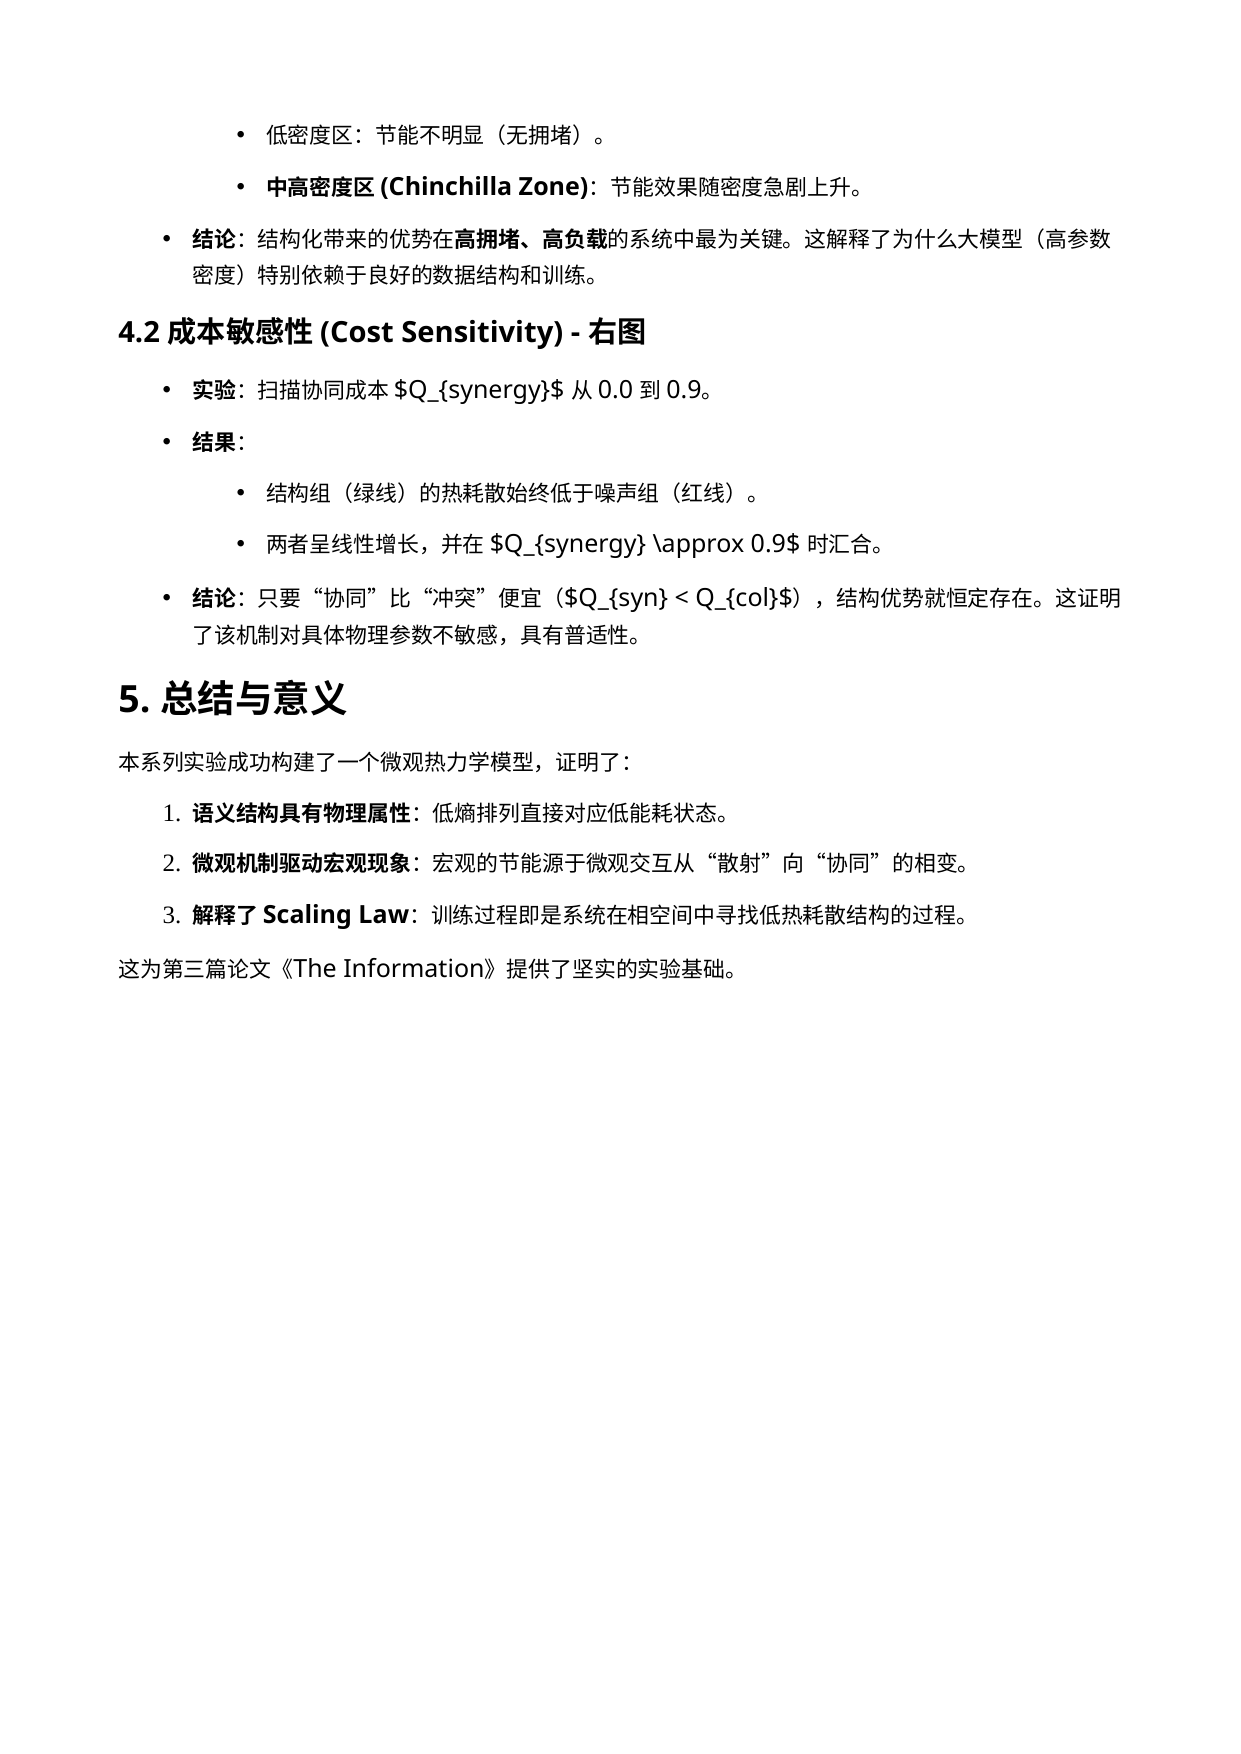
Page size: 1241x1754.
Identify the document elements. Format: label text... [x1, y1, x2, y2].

list 结论：结构化带来的优势在高拥堵、高负载的系统中最为关键。这解释了为什么大模型（高参数密度）特别依赖于良好的数据结构和训练。 [162, 222, 1122, 290]
list 两者呈线性增长，并在 $Q_{synergy} \approx 0.9$ 时汇合。 [236, 526, 1122, 560]
list 实验：扫描协同成本 $Q_{synergy}$ 从 0.0 到 0.9。 [162, 372, 1122, 406]
list 结构组（绿线）的热耗散始终低于噪声组（红线）。 [236, 476, 1122, 507]
text 这为第三篇论文《The Information》提供了坚实的实验基础。 [118, 950, 1122, 984]
text 本系列实验成功构建了一个微观热力学模型，证明了： [118, 745, 1122, 777]
list 解释了 Scaling Law：训练过程即是系统在相空间中寻找低热耗散结构的过程。 [162, 897, 1122, 931]
list 结果： [162, 425, 1122, 457]
subtitle 5. 总结与意义 [118, 668, 1122, 723]
list 结论：只要“协同”比“冲突”便宜（$Q_{syn} < Q_{col}$），结构优势就恒定存在。这证明了该机制对具体物理参数不敏感，具有普适性。 [162, 579, 1122, 649]
list 微观机制驱动宏观现象：宏观的节能源于微观交互从“散射”向“协同”的相变。 [162, 846, 1122, 878]
subtitle 4.2 成本敏感性 (Cost Sensitivity) - 右图 [118, 309, 1122, 351]
list 中高密度区 (Chinchilla Zone)：节能效果随密度急剧上升。 [236, 169, 1122, 203]
list 低密度区：节能不明显（无拥堵）。 [236, 118, 1122, 150]
list 语义结构具有物理属性：低熵排列直接对应低能耗状态。 [162, 796, 1122, 827]
